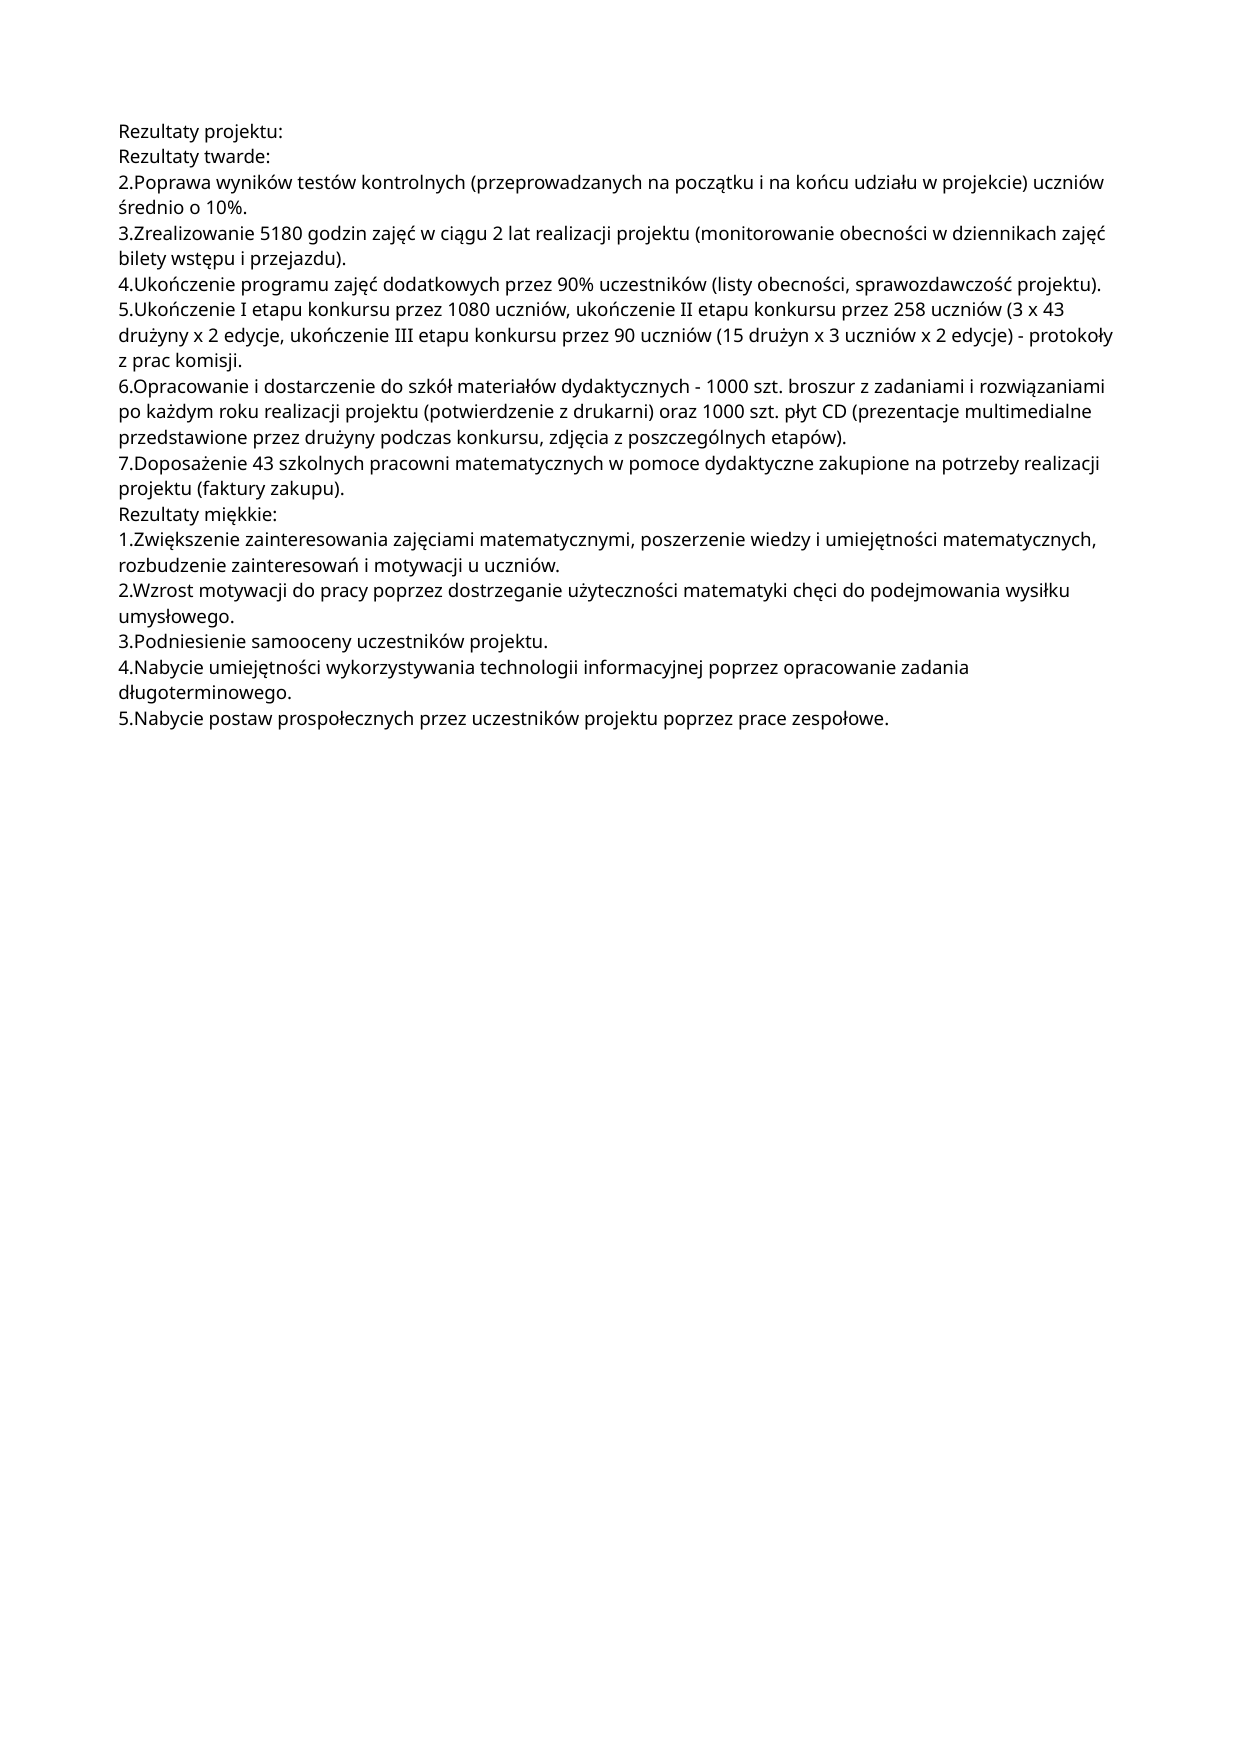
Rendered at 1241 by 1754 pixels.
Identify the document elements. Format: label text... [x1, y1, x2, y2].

text Rezultaty twarde: 2.Poprawa wyników testów kontrolnych (przeprowadzanych na początku i na końcu udziału w projekcie) uczniów średnio o 10%. 3.Zrealizowanie 5180 godzin zajęć w ciągu 2 lat realizacji projektu (monitorowanie obecności w dziennikach zajęć bilety wstępu i przejazdu). 4.Ukończenie programu zajęć dodatkowych przez 90% uczestników (listy obecności, sprawozdawczość projektu). 5.Ukończenie I etapu konkursu przez 1080 uczniów, ukończenie II etapu konkursu przez 258 uczniów (3 x 43 drużyny x 2 edycje, ukończenie III etapu konkursu przez 90 uczniów (15 drużyn x 3 uczniów x 2 edycje) - protokoły z prac komisji. 6.Opracowanie i dostarczenie do szkół materiałów dydaktycznych - 1000 szt. broszur z zadaniami i rozwiązaniami po każdym roku realizacji projektu (potwierdzenie z drukarni) oraz 1000 szt. płyt CD (prezentacje multimedialne przedstawione przez drużyny podczas konkursu, zdjęcia z poszczególnych etapów). 7.Doposażenie 43 szkolnych pracowni matematycznych w pomoce dydaktyczne zakupione na potrzeby realizacji projektu (faktury zakupu). [118, 144, 1122, 501]
text Rezultaty projektu: [118, 118, 1122, 144]
text Rezultaty miękkie: 1.Zwiększenie zainteresowania zajęciami matematycznymi, poszerzenie wiedzy i umiejętności matematycznych, rozbudzenie zainteresowań i motywacji u uczniów. 2.Wzrost motywacji do pracy poprzez dostrzeganie użyteczności matematyki chęci do podejmowania wysiłku umysłowego. 3.Podniesienie samooceny uczestników projektu. 4.Nabycie umiejętności wykorzystywania technologii informacyjnej poprzez opracowanie zadania długoterminowego. 5.Nabycie postaw prospołecznych przez uczestników projektu poprzez prace zespołowe. [118, 501, 1122, 731]
